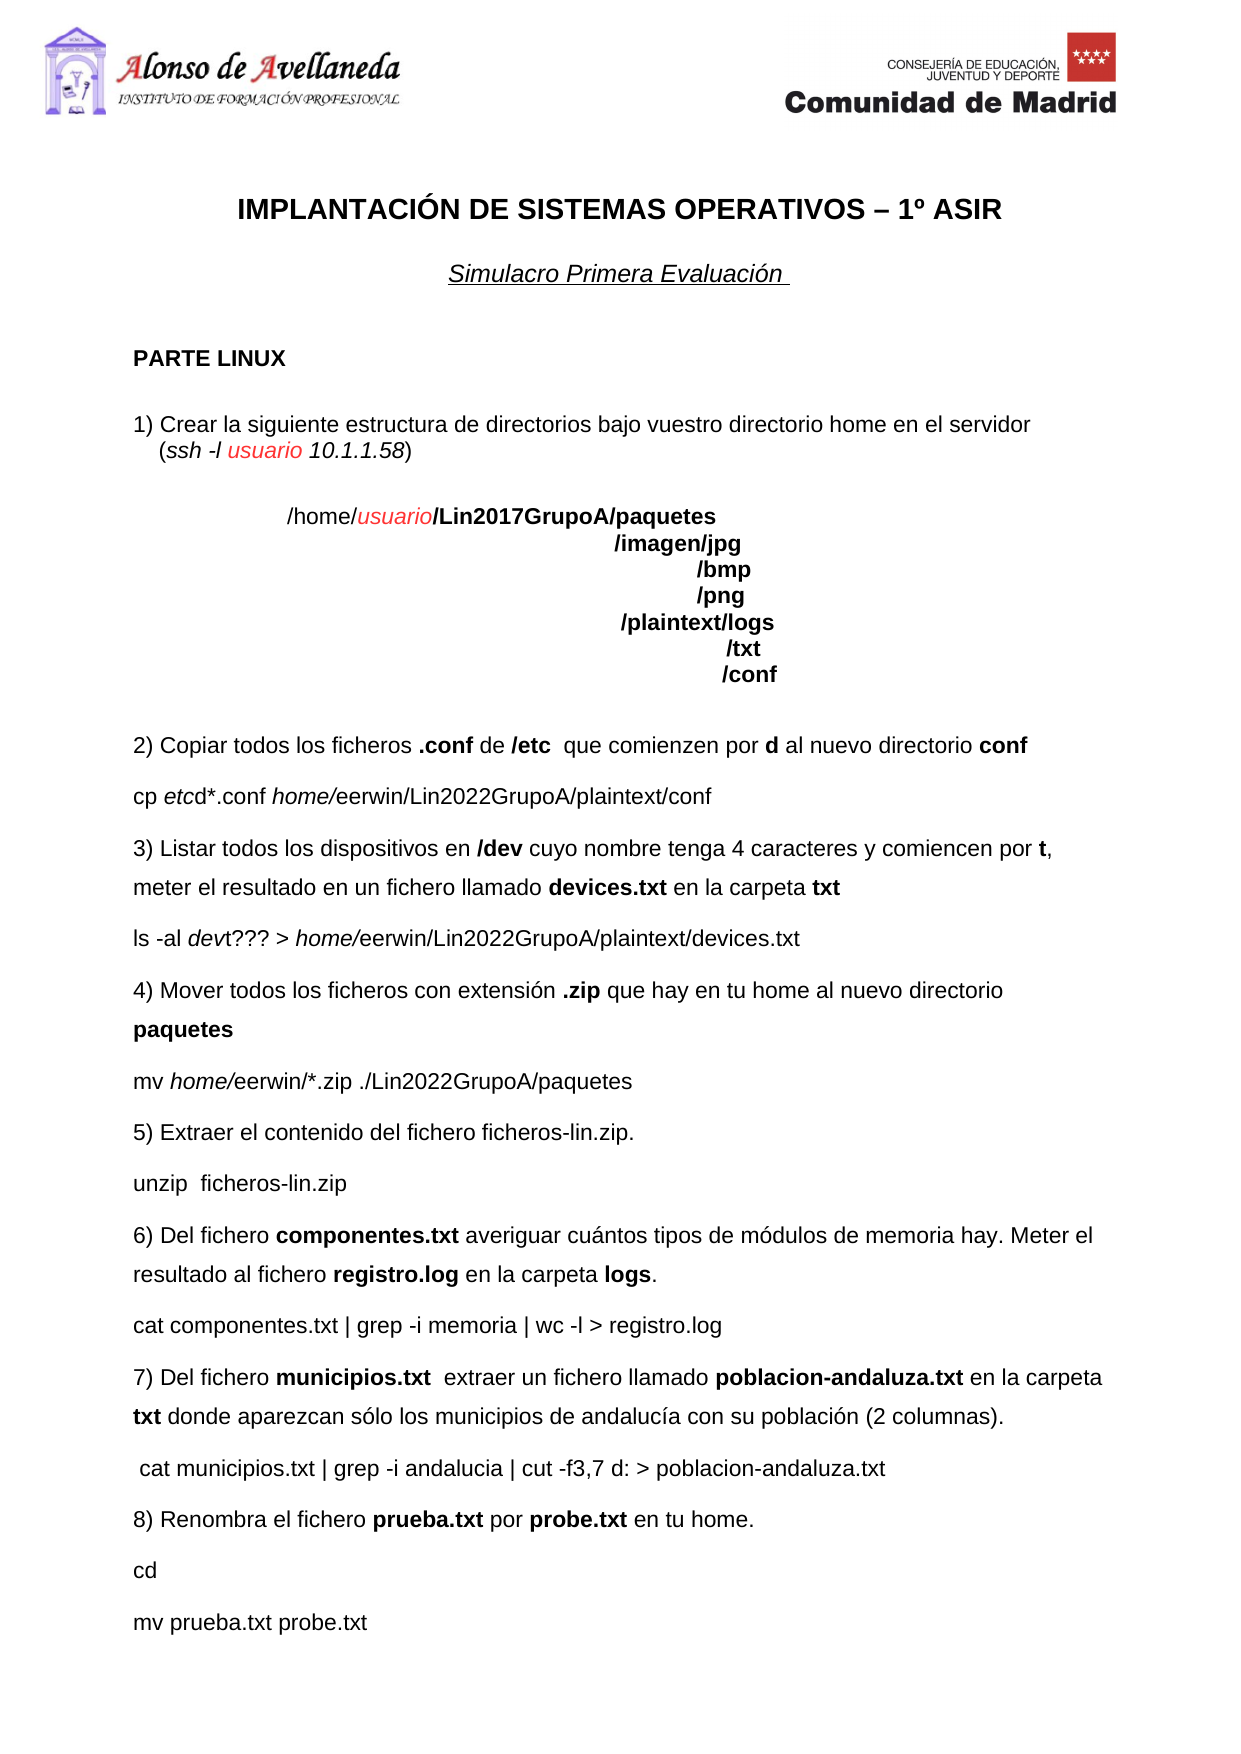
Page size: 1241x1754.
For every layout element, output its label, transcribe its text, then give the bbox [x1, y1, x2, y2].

list Extraer el contenido del fichero ficheros-lin.zip. [133, 1119, 1107, 1145]
text /bmp [207, 556, 1107, 582]
text 1) Crear la siguiente estructura de directorios bajo vuestro directorio home en el servidor [133, 411, 1107, 437]
text Simulacro Primera Evaluación [133, 259, 1107, 288]
list cp etcd*.conf home/eerwin/Lin2022GrupoA/plaintext/conf [133, 783, 1107, 809]
list Renombra el fichero prueba.txt por probe.txt en tu home. [133, 1506, 1107, 1532]
text /txt [207, 635, 1107, 661]
list cat municipios.txt | grep -i andalucia | cut -f3,7 d: > poblacion-andaluza.txt [133, 1455, 1107, 1481]
list Del fichero componentes.txt averiguar cuántos tipos de módulos de memoria hay. Meter el resultado al fichero registro.log en la carpeta logs. [133, 1222, 1107, 1287]
text /home/usuario/Lin2017GrupoA/paquetes [207, 503, 1107, 529]
list Mover todos los ficheros con extensión .zip que hay en tu home al nuevo directorio paquetes [133, 977, 1107, 1043]
text /imagen/jpg [207, 529, 1107, 556]
picture [783, 13, 1119, 131]
text PARTE LINUX [133, 345, 1107, 372]
list mv prueba.txt probe.txt [133, 1609, 1107, 1635]
list cat componentes.txt | grep -i memoria | wc -l > registro.log [133, 1312, 1107, 1339]
list mv home/eerwin/*.zip ./Lin2022GrupoA/paquetes [133, 1068, 1107, 1094]
list Del fichero municipios.txt extraer un fichero llamado poblacion-andaluza.txt en la carpeta txt donde aparezcan sólo los municipios de andalucía con su población (2 columnas). [133, 1364, 1107, 1430]
list Listar todos los dispositivos en /dev cuyo nombre tenga 4 caracteres y comiencen por t, meter el resultado en un fichero llamado devices.txt en la carpeta txt [133, 834, 1107, 900]
list unzip ficheros-lin.zip [133, 1170, 1107, 1197]
list ls -al devt??? > home/eerwin/Lin2022GrupoA/plaintext/devices.txt [133, 925, 1107, 952]
text /conf [207, 661, 1107, 688]
text /plaintext/logs [207, 609, 1107, 635]
text (ssh -l usuario 10.1.1.58) [133, 437, 1107, 464]
picture [32, 22, 413, 128]
list Copiar todos los ficheros .conf de /etc que comienzen por d al nuevo directorio conf [133, 732, 1107, 758]
text IMPLANTACIÓN DE SISTEMAS OPERATIVOS – 1º ASIR [133, 192, 1107, 225]
text /png [207, 582, 1107, 609]
list cd [133, 1557, 1107, 1584]
